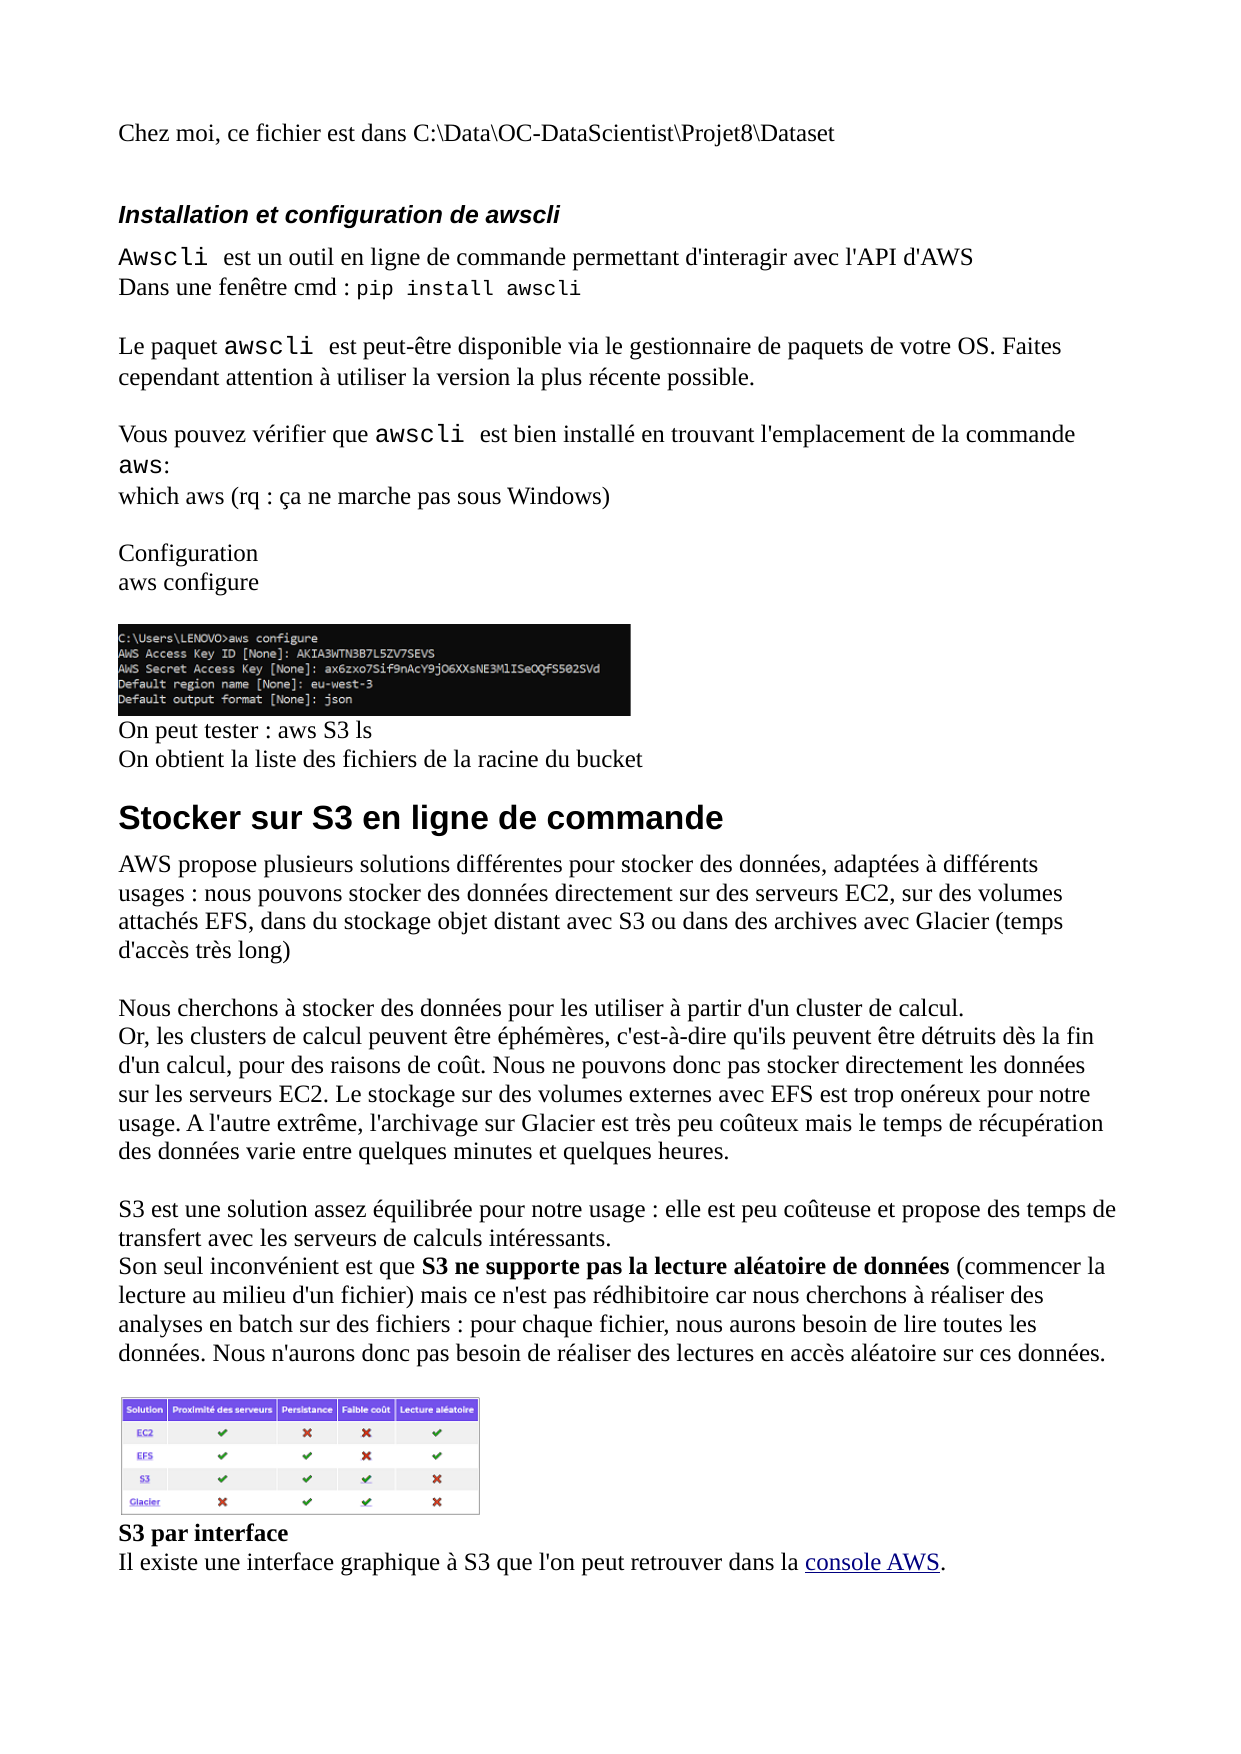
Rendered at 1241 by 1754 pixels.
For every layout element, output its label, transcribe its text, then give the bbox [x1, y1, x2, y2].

text which aws (rq : ça ne marche pas sous Windows) [118, 481, 1122, 509]
text Chez moi, ce fichier est dans C:\Data\OC-DataScientist\Projet8\Dataset [118, 118, 1122, 147]
text Il existe une interface graphique à S3 que l'on peut retrouver dans la console AWS. [118, 1547, 1122, 1576]
subtitle Installation et configuration de awscli [118, 201, 1122, 229]
text On obtient la liste des fichiers de la racine du bucket [118, 744, 1122, 773]
text On peut tester : aws S3 ls [118, 715, 1122, 744]
text Son seul inconvénient est que S3 ne supporte pas la lecture aléatoire de données (commencer la lecture au milieu d'un fichier) mais ce n'est pas rédhibitoire car nous cherchons à réaliser des analyses en batch sur des fichiers : pour chaque fichier, nous aurons besoin de lire toutes les données. Nous n'aurons donc pas besoin de réaliser des lectures en accès aléatoire sur ces données. [118, 1251, 1122, 1366]
text Le paquet awscli est peut-être disponible via le gestionnaire de paquets de votre OS. Faites cependant attention à utiliser la version la plus récente possible. [118, 331, 1122, 390]
picture [118, 1395, 481, 1518]
text Vous pouvez vérifier que awscli est bien installé en trouvant l'emplacement de la commande aws: [118, 419, 1122, 481]
text Dans une fenêtre cmd : pip install awscli [118, 272, 1122, 302]
text Configuration [118, 538, 1122, 567]
text S3 est une solution assez équilibrée pour notre usage : elle est peu coûteuse et propose des temps de transfert avec les serveurs de calculs intéressants. [118, 1194, 1122, 1251]
subtitle Stocker sur S3 en ligne de commande [118, 798, 1122, 836]
text S3 par interface [118, 1518, 1122, 1547]
text AWS propose plusieurs solutions différentes pour stocker des données, adaptées à différents usages : nous pouvons stocker des données directement sur des serveurs EC2, sur des volumes attachés EFS, dans du stockage objet distant avec S3 ou dans des archives avec Glacier (temps d'accès très long) [118, 849, 1122, 964]
picture [118, 624, 631, 716]
text Awscli est un outil en ligne de commande permettant d'interagir avec l'API d'AWS [118, 242, 1122, 272]
text Nous cherchons à stocker des données pour les utiliser à partir d'un cluster de calcul. [118, 993, 1122, 1021]
text aws configure [118, 567, 1122, 596]
text Or, les clusters de calcul peuvent être éphémères, c'est-à-dire qu'ils peuvent être détruits dès la fin d'un calcul, pour des raisons de coût. Nous ne pouvons donc pas stocker directement les données sur les serveurs EC2. Le stockage sur des volumes externes avec EFS est trop onéreux pour notre usage. A l'autre extrême, l'archivage sur Glacier est très peu coûteux mais le temps de récupération des données varie entre quelques minutes et quelques heures. [118, 1021, 1122, 1165]
